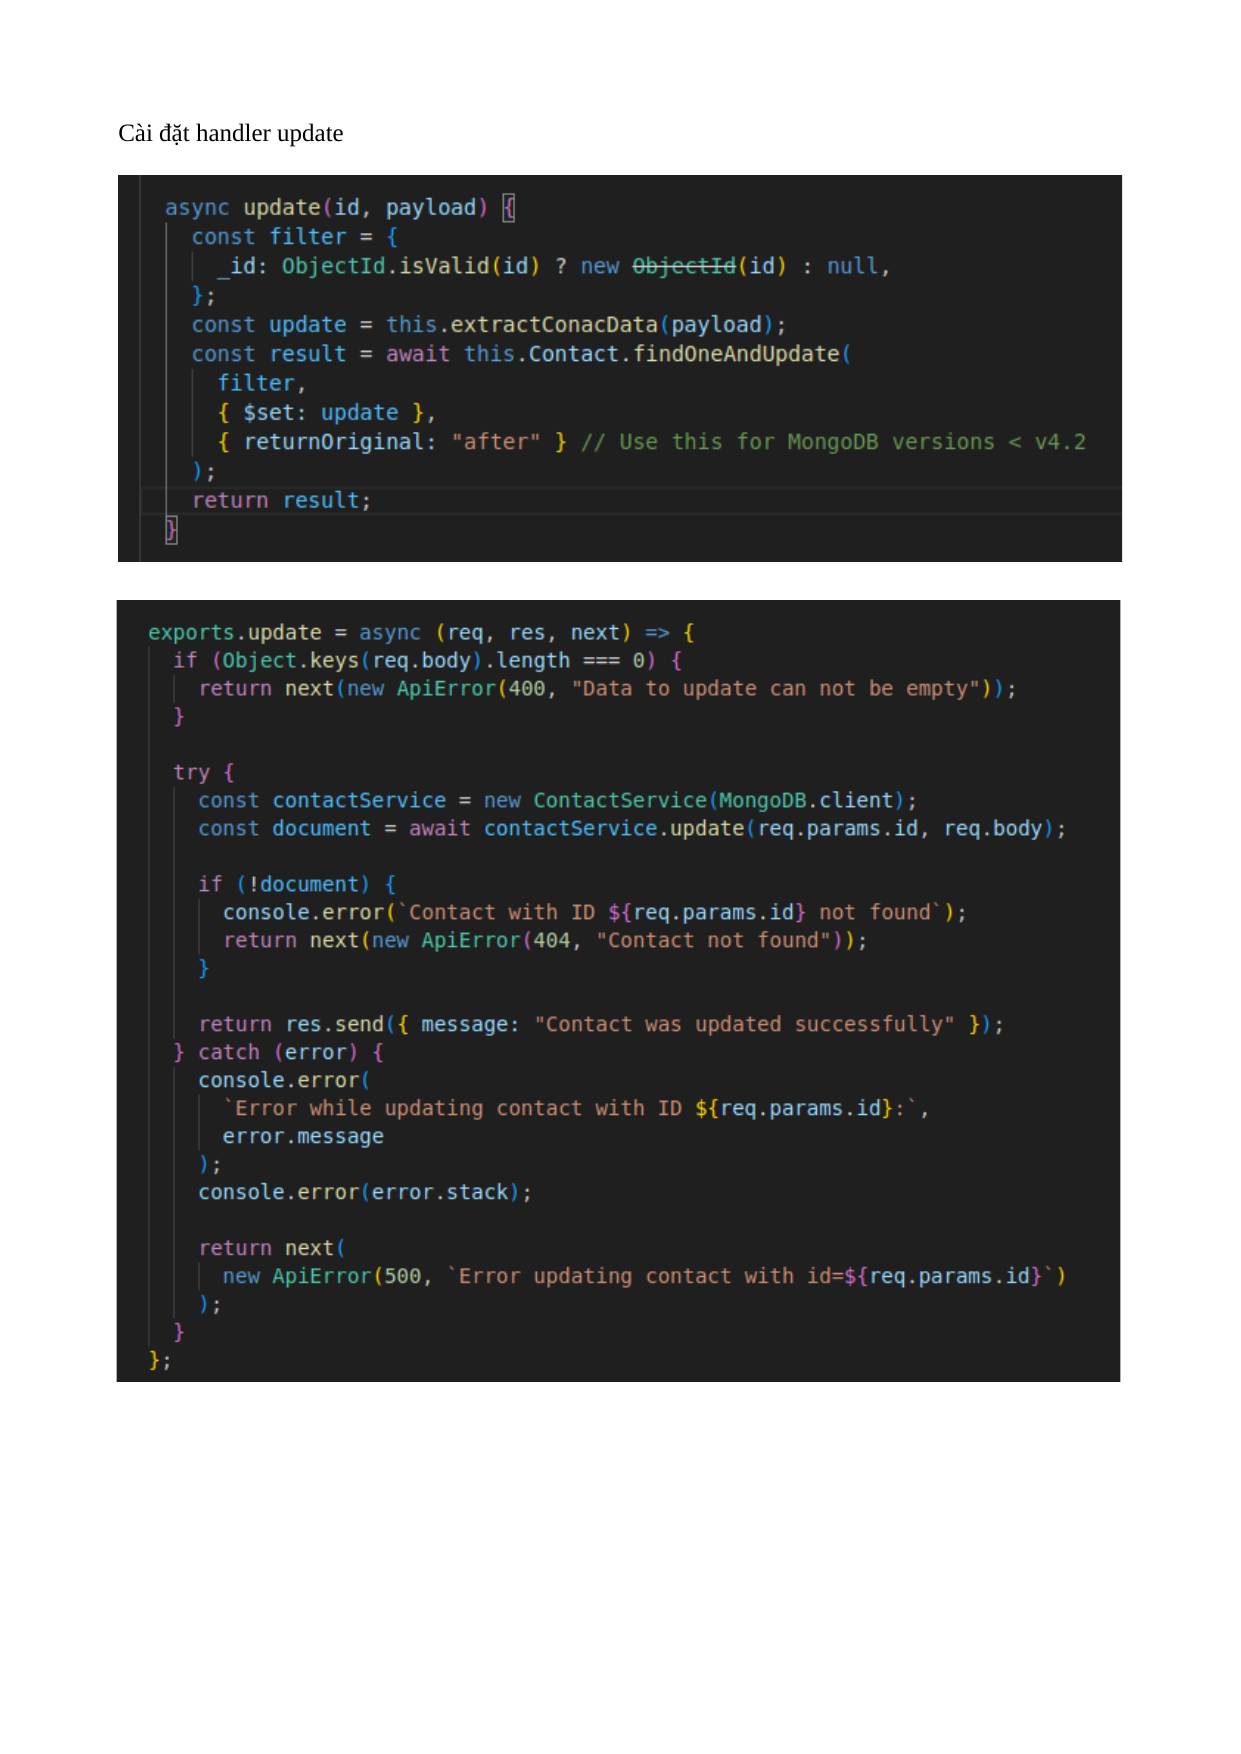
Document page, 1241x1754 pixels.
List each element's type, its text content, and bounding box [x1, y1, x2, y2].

text Cài đặt handler update [118, 118, 1122, 175]
picture [118, 175, 1123, 562]
picture [116, 600, 1121, 1382]
